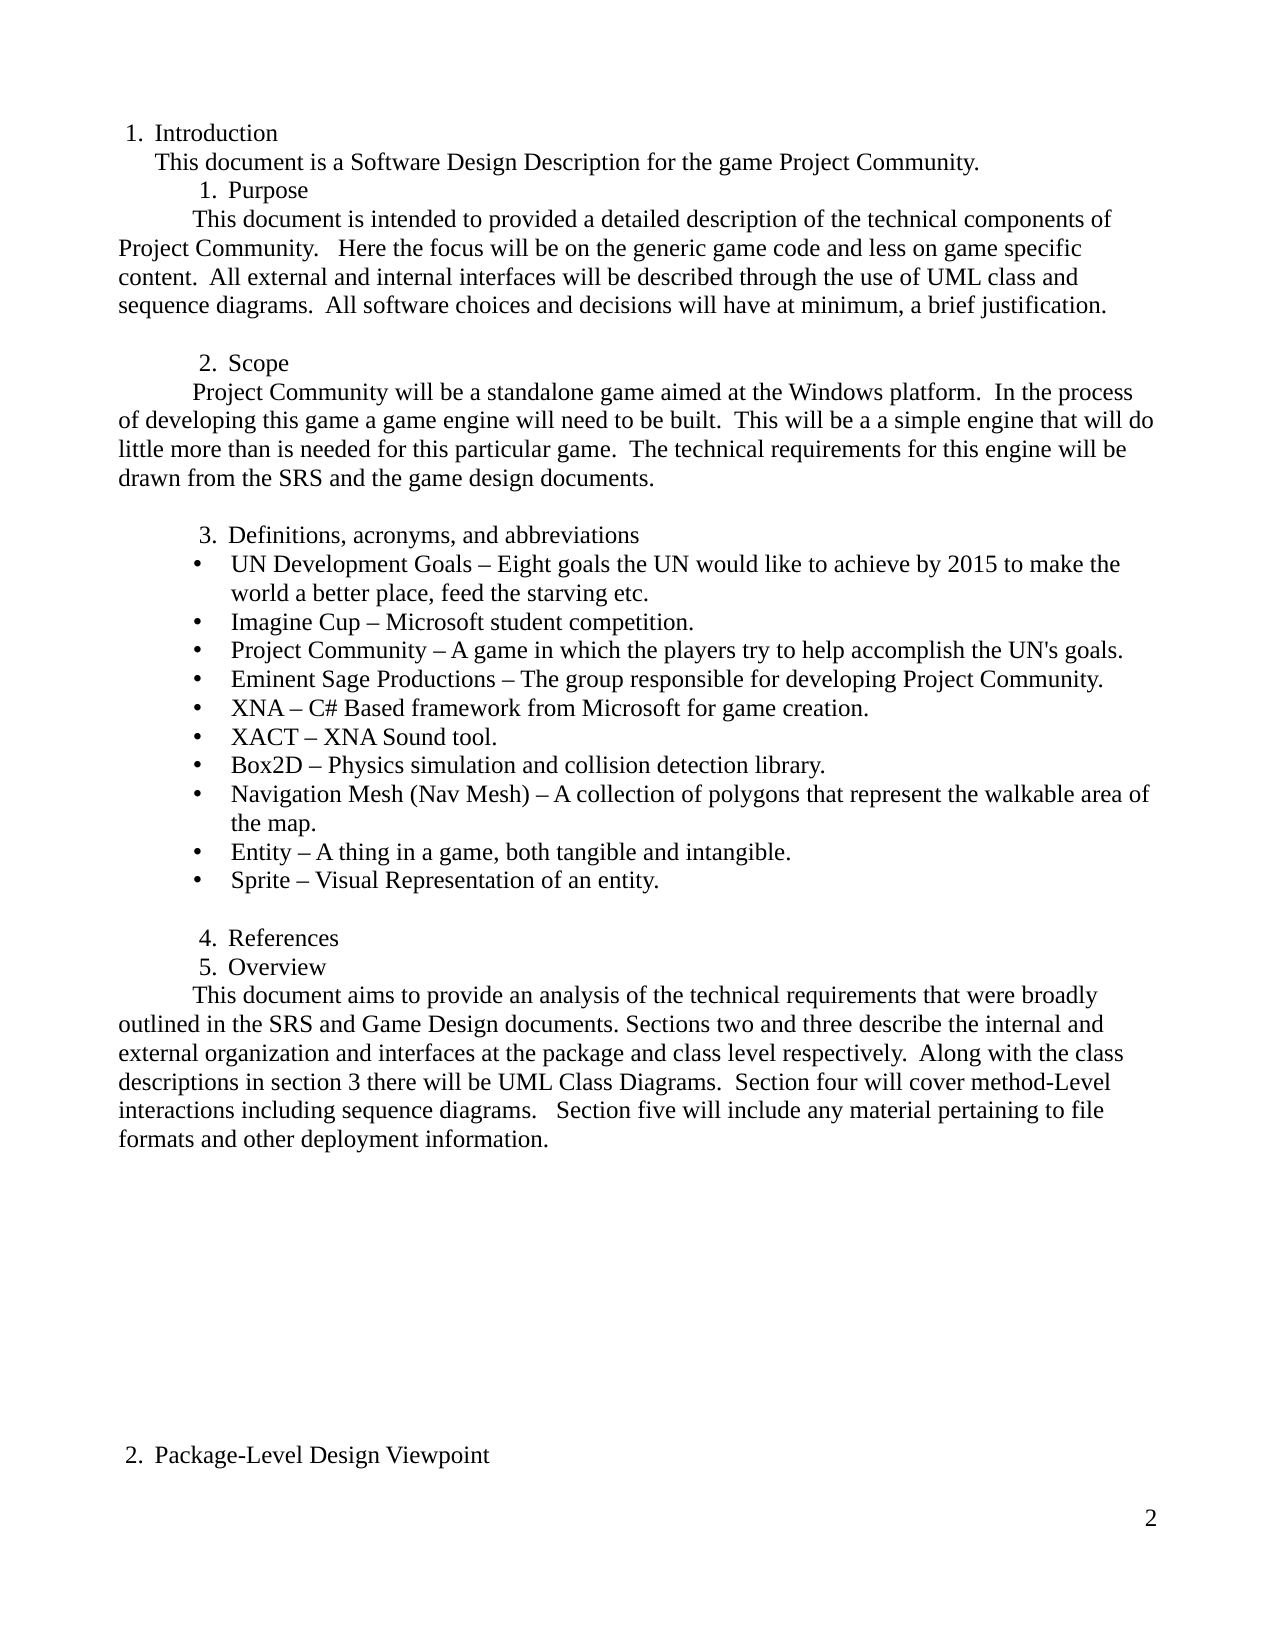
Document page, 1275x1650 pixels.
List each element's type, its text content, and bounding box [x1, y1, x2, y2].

list Sprite – Visual Representation of an entity. [193, 866, 1157, 894]
list Imagine Cup – Microsoft student competition. [193, 607, 1157, 636]
text Project Community will be a standalone game aimed at the Windows platform. In the process of developing this game a game engine will need to be built. This will be a a simple engine that will do little more than is needed for this particular game. The technical requirements for this engine will be drawn from the SRS and the game design documents. [118, 377, 1157, 492]
list Scope [198, 348, 1157, 377]
list This document is a Software Design Description for the game Project Community. [125, 147, 1157, 176]
list References [198, 923, 1157, 952]
list UN Development Goals – Eight goals the UN would like to achieve by 2015 to make the world a better place, feed the starving etc. [193, 549, 1157, 607]
text This document is intended to provided a detailed description of the technical components of Project Community. Here the focus will be on the generic game code and less on game specific content. All external and internal interfaces will be described through the use of UML class and sequence diagrams. All software choices and decisions will have at minimum, a brief justification. [118, 204, 1157, 319]
list Introduction [125, 118, 1157, 147]
list Package-Level Design Viewpoint [125, 1441, 1157, 1469]
list XNA – C# Based framework from Microsoft for game creation. [193, 693, 1157, 722]
list Box2D – Physics simulation and collision detection library. [193, 751, 1157, 779]
list Navigation Mesh (Nav Mesh) – A collection of polygons that represent the walkable area of the map. [193, 779, 1157, 837]
list Eminent Sage Productions – The group responsible for developing Project Community. [193, 664, 1157, 693]
list XACT – XNA Sound tool. [193, 722, 1157, 751]
list Purpose [198, 176, 1157, 204]
list Overview [198, 952, 1157, 981]
list Entity – A thing in a game, both tangible and intangible. [193, 837, 1157, 866]
list Project Community – A game in which the players try to help accomplish the UN's goals. [193, 636, 1157, 664]
text This document aims to provide an analysis of the technical requirements that were broadly outlined in the SRS and Game Design documents. Sections two and three describe the internal and external organization and interfaces at the package and class level respectively. Along with the class descriptions in section 3 there will be UML Class Diagrams. Section four will cover method-Level interactions including sequence diagrams. Section five will include any material pertaining to file formats and other deployment information. [118, 981, 1157, 1153]
list Definitions, acronyms, and abbreviations [198, 521, 1157, 549]
